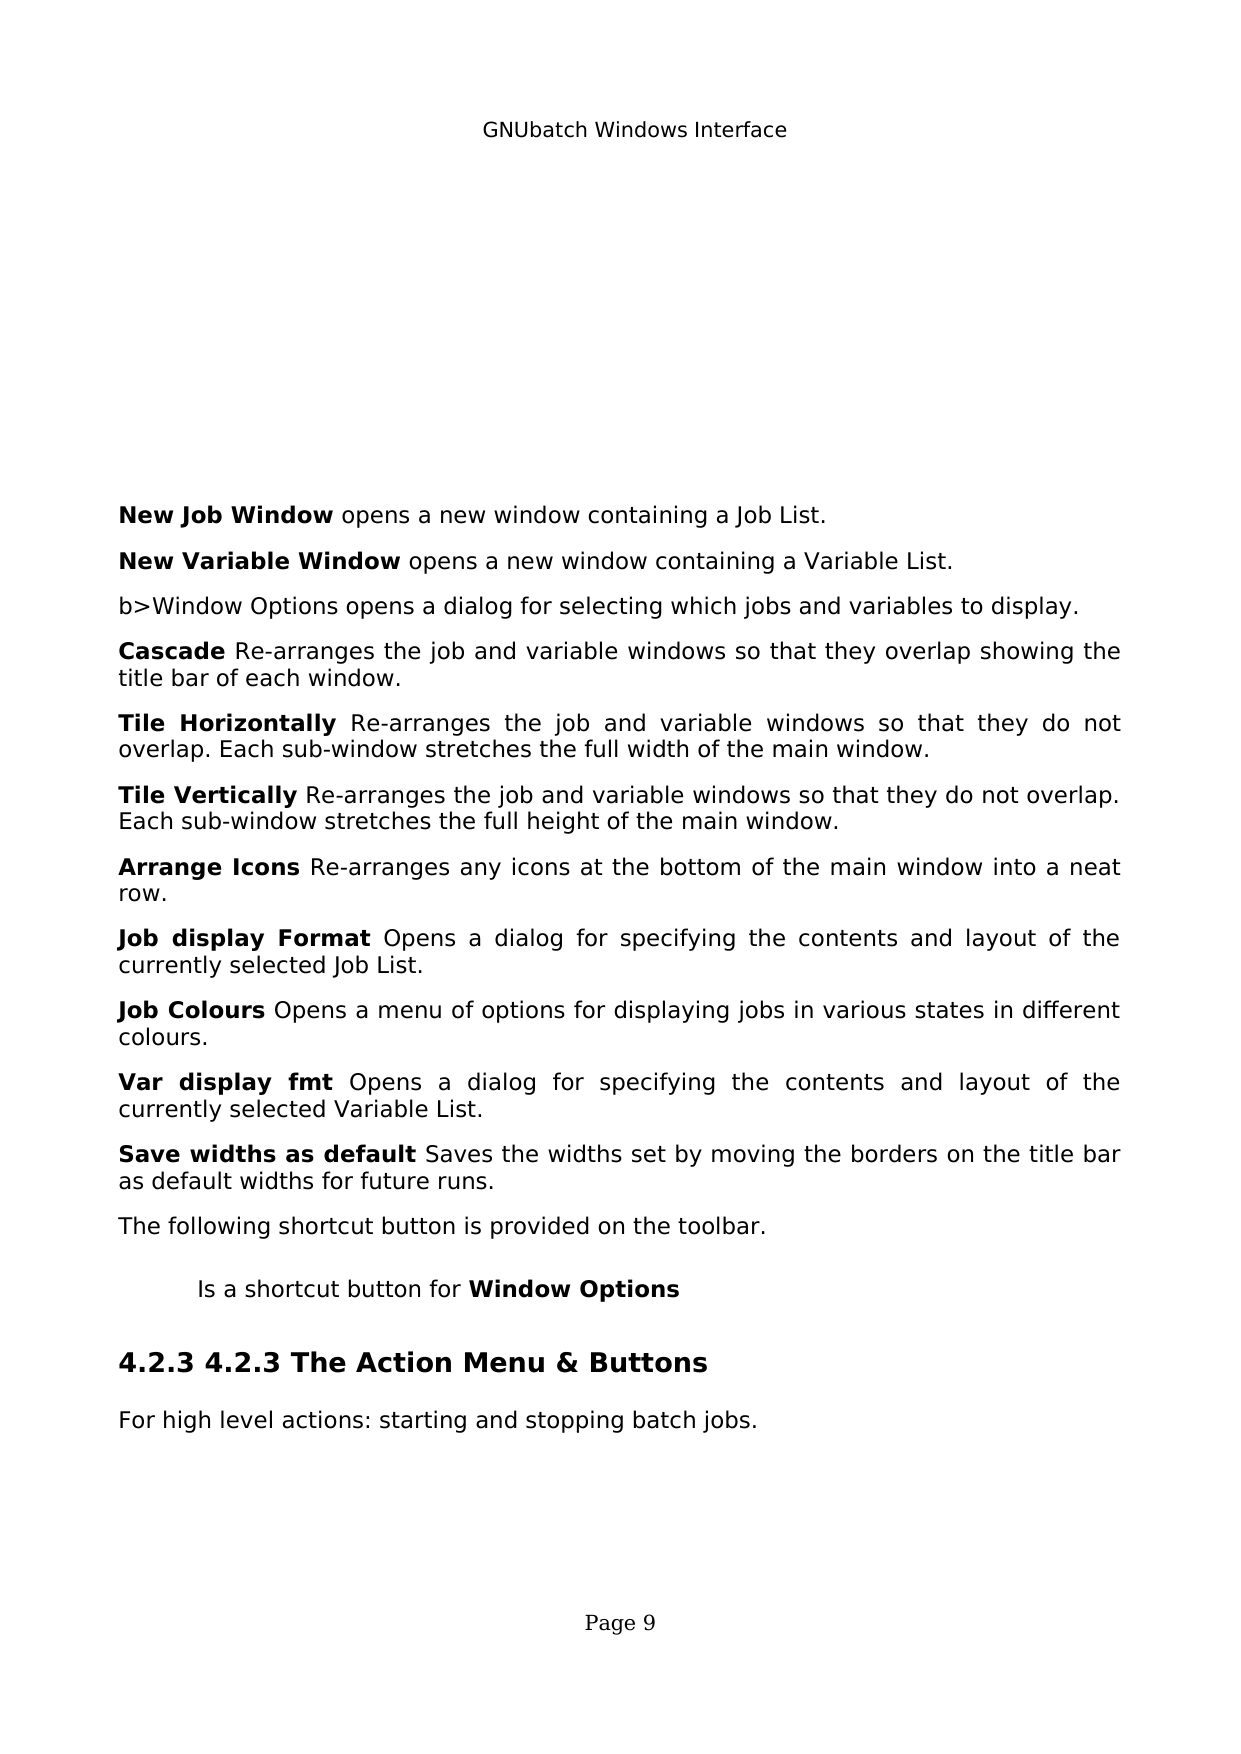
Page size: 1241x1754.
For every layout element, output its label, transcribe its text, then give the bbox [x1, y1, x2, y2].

text Arrange Icons Re-arranges any icons at the bottom of the main window into a neat row. [118, 854, 1122, 907]
text b>Window Options opens a dialog for selecting which jobs and variables to display. [118, 593, 1122, 620]
text New Job Window opens a new window containing a Job List. [118, 503, 1122, 529]
text The following shortcut button is provided on the toolbar. [118, 1213, 1122, 1240]
text Job display Format Opens a dialog for specifying the contents and layout of the currently selected Job List. [118, 926, 1122, 979]
text Tile Vertically Re-arranges the job and variable windows so that they do not overlap. Each sub-window stretches the full height of the main window. [118, 782, 1122, 835]
table_header [118, 1258, 194, 1322]
text Tile Horizontally Re-arranges the job and variable windows so that they do not overlap. Each sub-window stretches the full width of the main window. [118, 710, 1122, 763]
text New Variable Window opens a new window containing a Variable List. [118, 548, 1122, 574]
table_header Is a shortcut button for Window Options [194, 1258, 697, 1322]
subtitle 4.2.3 The Action Menu & Buttons [118, 1347, 1122, 1378]
text Save widths as default Saves the widths set by moving the borders on the title bar as default widths for future runs. [118, 1141, 1122, 1195]
text Job Colours Opens a menu of options for displaying jobs in various states in different colours. [118, 997, 1122, 1051]
text Var display fmt Opens a dialog for specifying the contents and layout of the currently selected Variable List. [118, 1069, 1122, 1123]
text Cascade Re-arranges the job and variable windows so that they overlap showing the title bar of each window. [118, 638, 1122, 692]
text For high level actions: starting and stopping batch jobs. [118, 1408, 1122, 1434]
